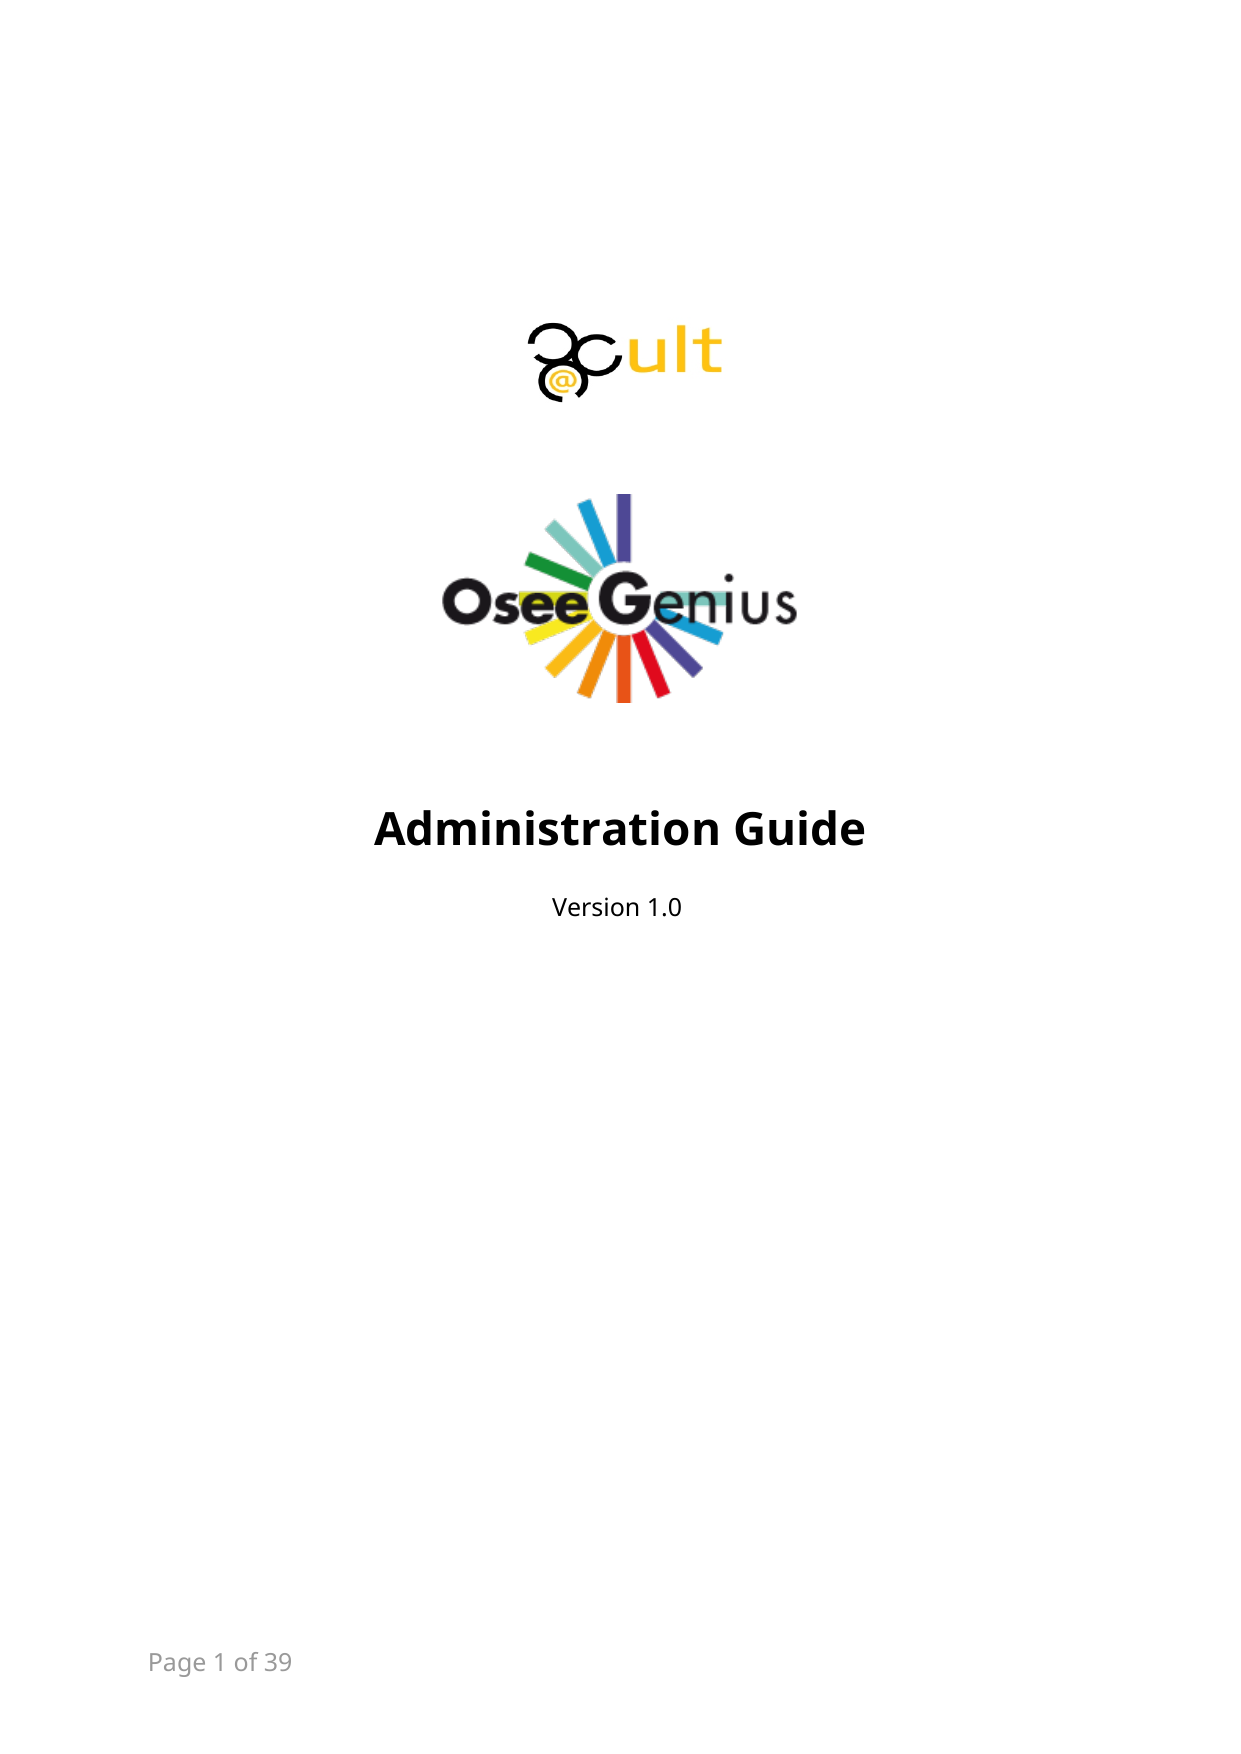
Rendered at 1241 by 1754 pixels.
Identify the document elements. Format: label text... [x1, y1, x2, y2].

picture [441, 494, 799, 703]
text Administration Guide [148, 796, 1093, 858]
text Version 1.0 [148, 889, 1093, 924]
picture [520, 317, 731, 408]
